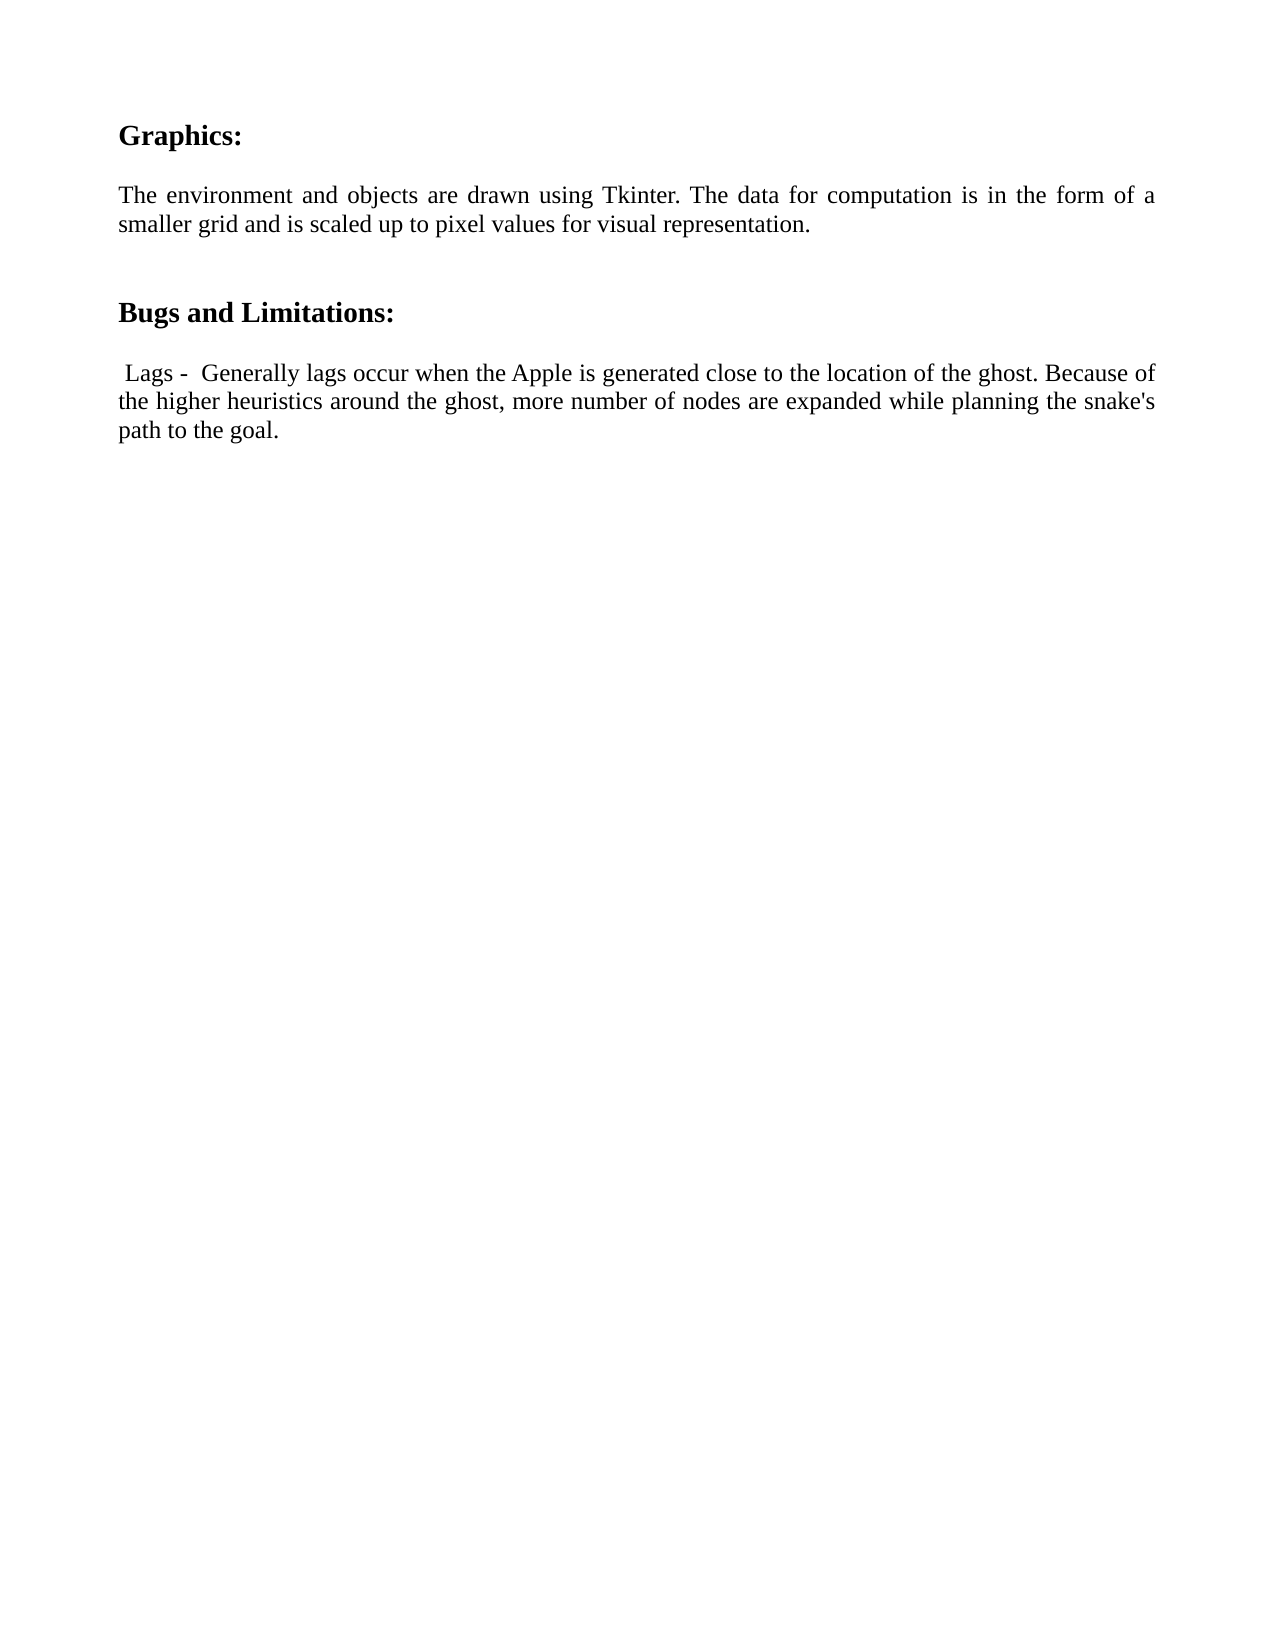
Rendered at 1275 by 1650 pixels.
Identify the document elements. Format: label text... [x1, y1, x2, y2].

text Lags - Generally lags occur when the Apple is generated close to the location of the ghost. Because of the higher heuristics around the ghost, more number of nodes are expanded while planning the snake's path to the goal. [118, 358, 1157, 444]
text Graphics: [118, 118, 1157, 152]
text Bugs and Limitations: [118, 295, 1157, 329]
text The environment and objects are drawn using Tkinter. The data for computation is in the form of a smaller grid and is scaled up to pixel values for visual representation. [118, 180, 1157, 238]
